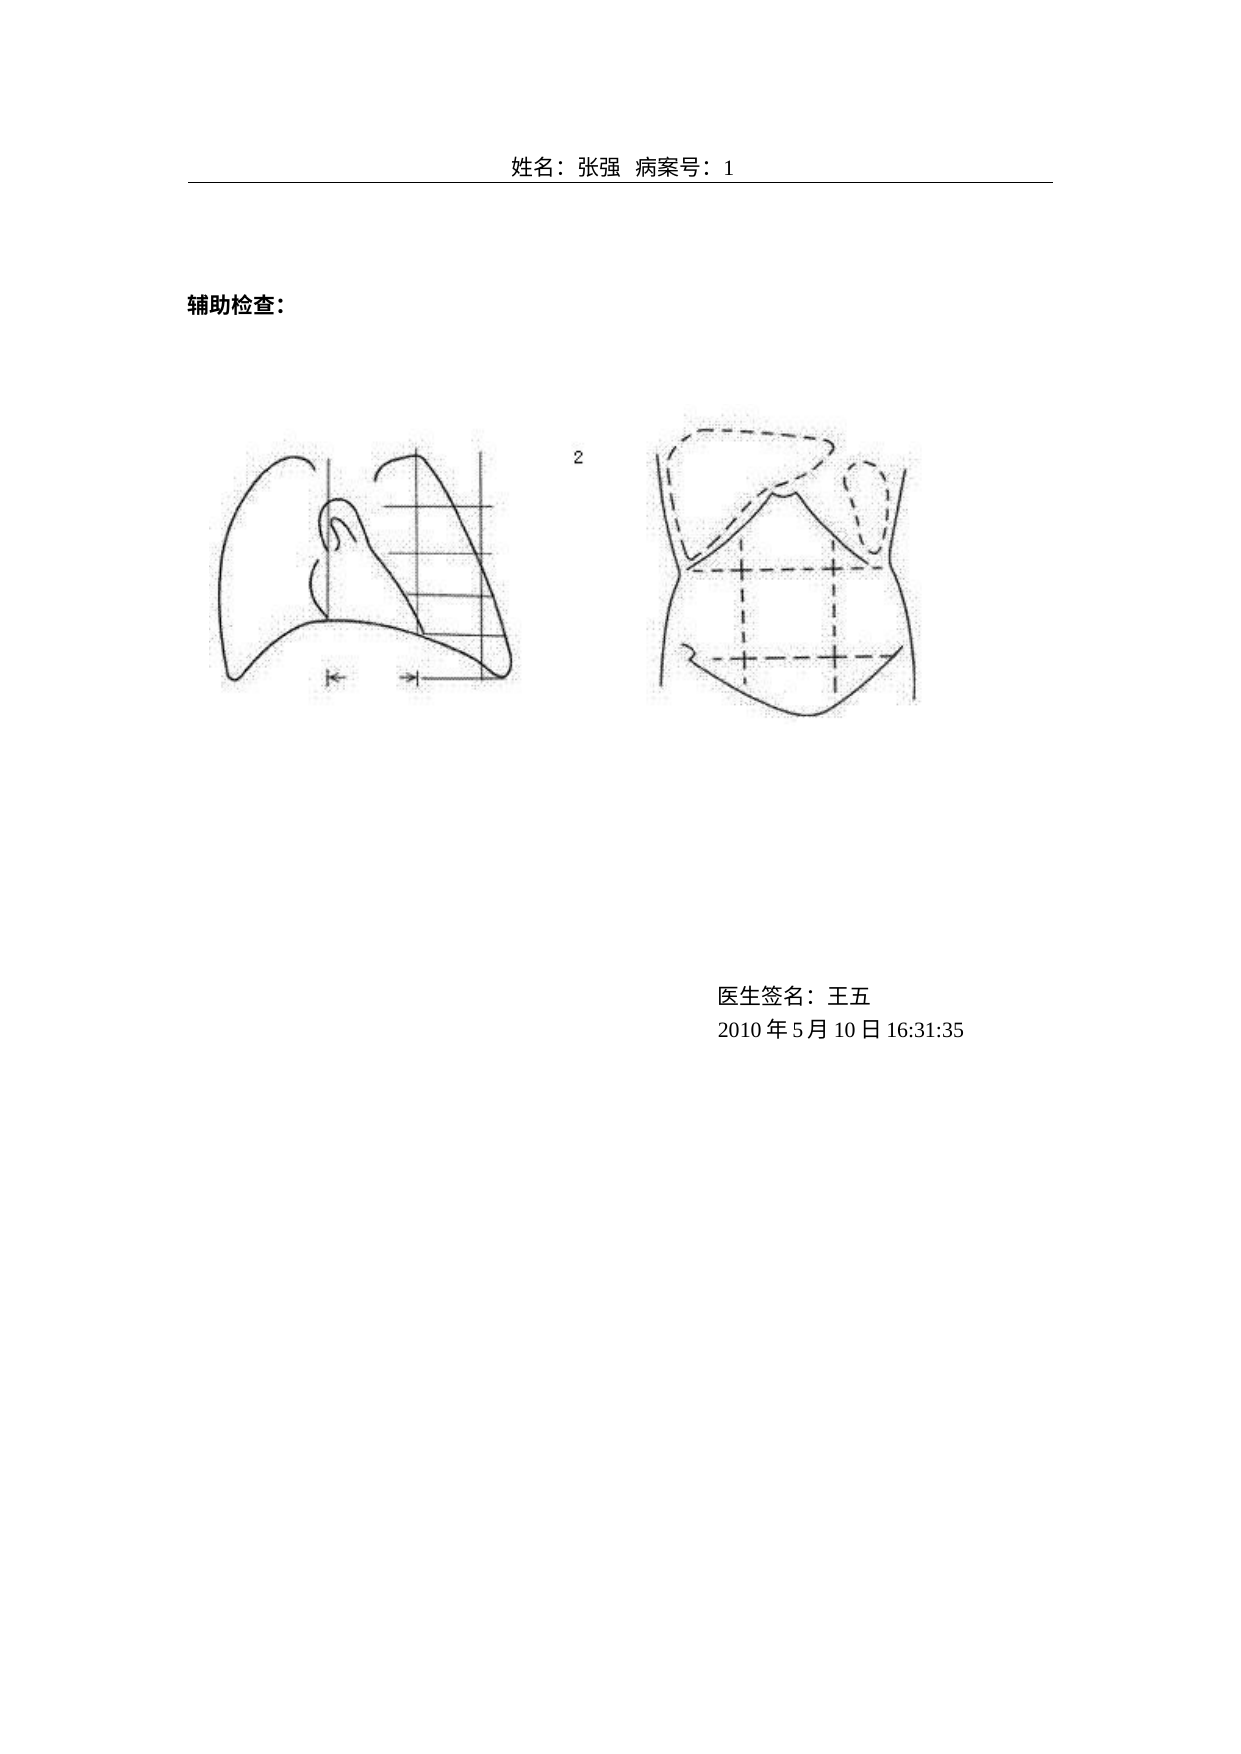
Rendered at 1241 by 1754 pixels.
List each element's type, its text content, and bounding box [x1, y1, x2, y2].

text 2010年5月10日16:31:36 [673, 1011, 1053, 1044]
text 医生签名：王五 [673, 979, 1053, 1011]
text 辅助检查： [187, 288, 1053, 320]
